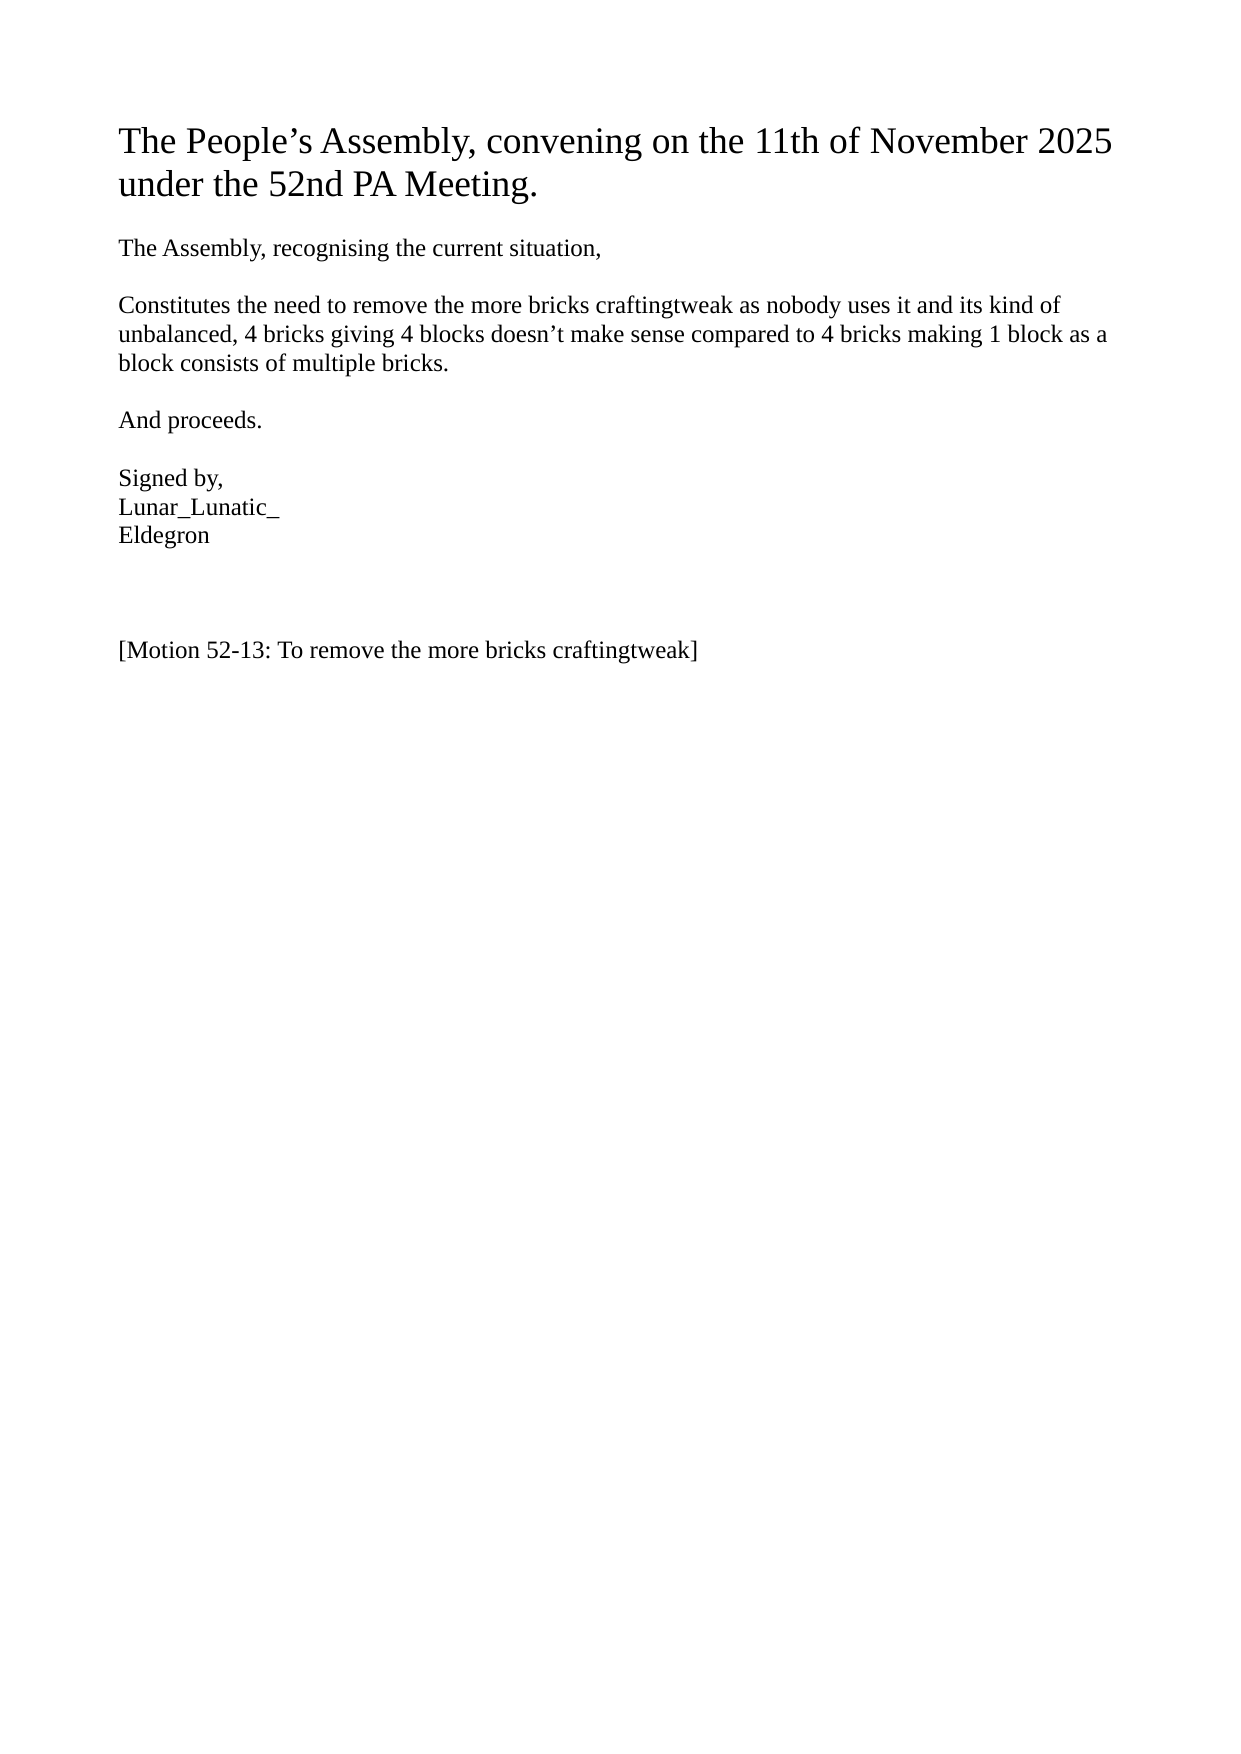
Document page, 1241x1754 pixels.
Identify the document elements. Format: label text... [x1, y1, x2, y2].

text And proceeds. [118, 406, 1122, 434]
text The Assembly, recognising the current situation, [118, 233, 1122, 262]
text Lunar_Lunatic_ [118, 492, 1122, 521]
text [Motion 52-13: To remove the more bricks craftingtweak] [118, 636, 1122, 664]
text The People’s Assembly, convening on the 11th of November 2025 under the 52nd PA Meeting. [118, 118, 1122, 204]
text Constitutes the need to remove the more bricks craftingtweak as nobody uses it and its kind of unbalanced, 4 bricks giving 4 blocks doesn’t make sense compared to 4 bricks making 1 block as a block consists of multiple bricks. [118, 291, 1122, 377]
text Eldegron [118, 521, 1122, 549]
text Signed by, [118, 463, 1122, 492]
